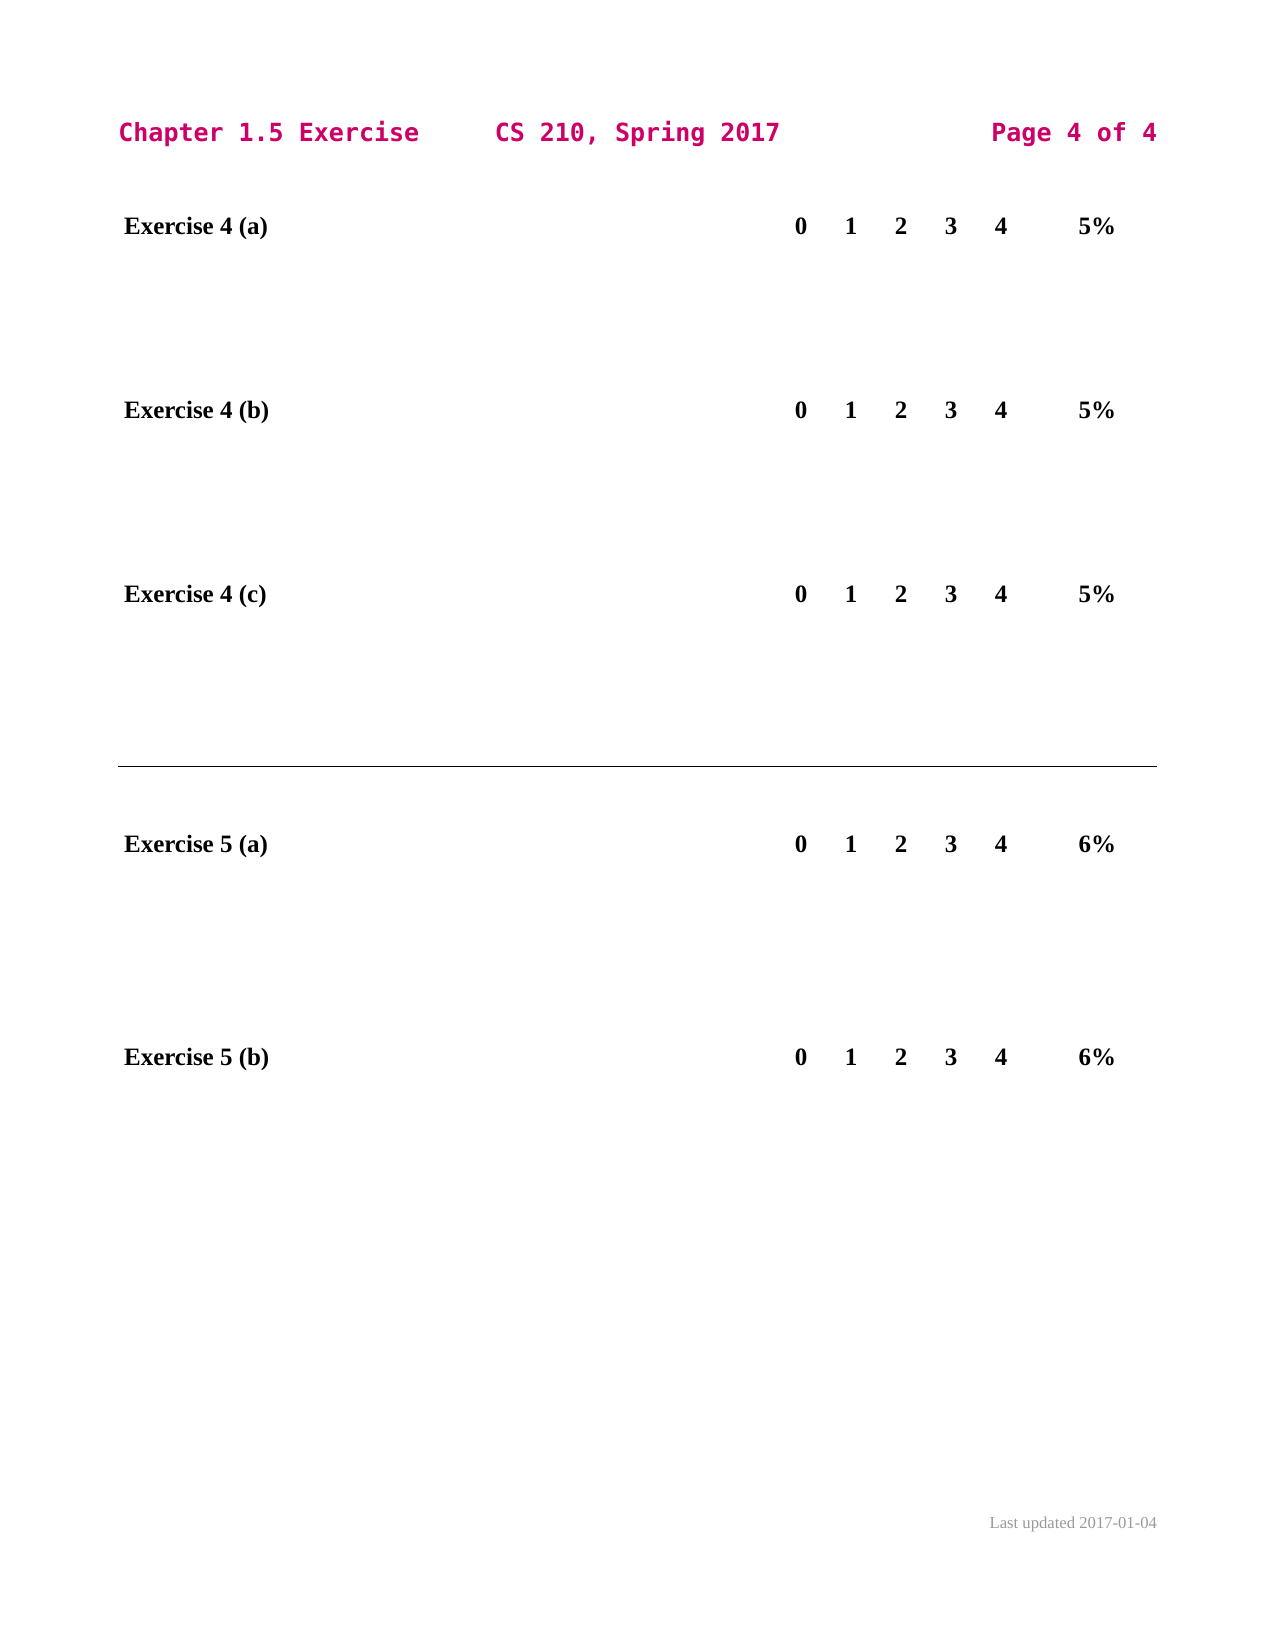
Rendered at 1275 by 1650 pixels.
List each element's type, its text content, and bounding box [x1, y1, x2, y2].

table_header 0 1 2 3 4 [764, 574, 1037, 614]
table_header Exercise 5 (b) [118, 1036, 764, 1077]
table_header 0 1 2 3 4 [764, 390, 1037, 430]
table_header 0 1 2 3 4 [764, 1036, 1037, 1077]
table_header 5% [1037, 390, 1157, 430]
table_header 0 1 2 3 4 [764, 824, 1037, 864]
table_header Exercise 4 (b) [118, 390, 764, 430]
table_header Exercise 4 (a) [118, 206, 764, 246]
table_header Exercise 5 (a) [118, 824, 764, 864]
table_header 5% [1037, 574, 1157, 614]
table_header 0 1 2 3 4 [764, 206, 1037, 246]
table_header 5% [1037, 206, 1157, 246]
table_header 6% [1037, 824, 1157, 864]
table_header 6% [1037, 1036, 1157, 1077]
table_header Exercise 4 (c) [118, 574, 764, 614]
